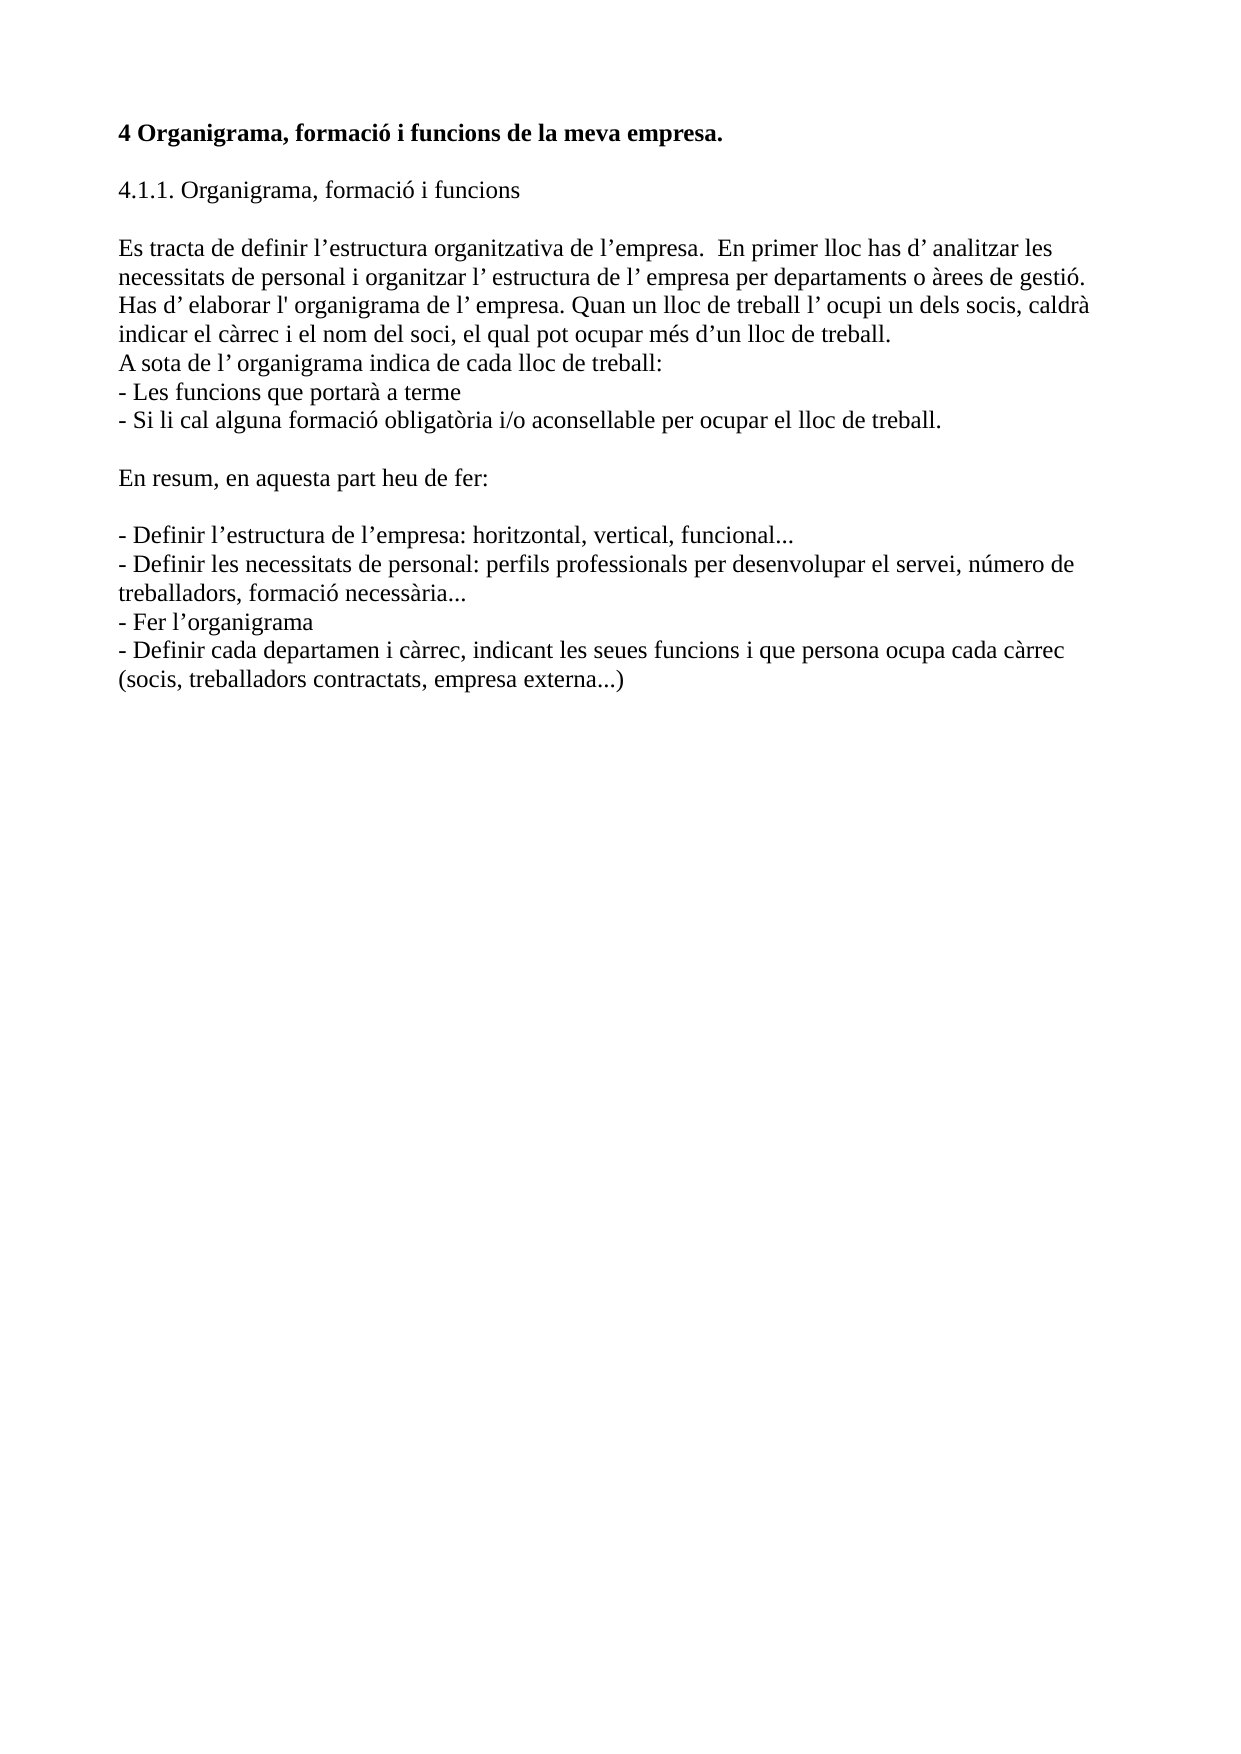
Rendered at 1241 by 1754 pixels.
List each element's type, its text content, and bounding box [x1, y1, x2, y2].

text - Fer l’organigrama [118, 607, 1122, 636]
text - Si li cal alguna formació obligatòria i/o aconsellable per ocupar el lloc de treball. [118, 406, 1122, 434]
text - Definir les necessitats de personal: perfils professionals per desenvolupar el servei, número de treballadors, formació necessària... [118, 549, 1122, 607]
text 4 Organigrama, formació i funcions de la meva empresa. [118, 118, 1122, 147]
text Es tracta de definir l’estructura organitzativa de l’empresa. En primer lloc has d’ analitzar les necessitats de personal i organitzar l’ estructura de l’ empresa per departaments o àrees de gestió. Has d’ elaborar l' organigrama de l’ empresa. Quan un lloc de treball l’ ocupi un dels socis, caldrà indicar el càrrec i el nom del soci, el qual pot ocupar més d’un lloc de treball. [118, 233, 1122, 348]
text - Definir l’estructura de l’empresa: horitzontal, vertical, funcional... [118, 521, 1122, 549]
text En resum, en aquesta part heu de fer: [118, 463, 1122, 492]
text - Les funcions que portarà a terme [118, 377, 1122, 406]
text A sota de l’ organigrama indica de cada lloc de treball: [118, 348, 1122, 377]
text - Definir cada departamen i càrrec, indicant les seues funcions i que persona ocupa cada càrrec (socis, treballadors contractats, empresa externa...) [118, 636, 1122, 693]
text 4.1.1. Organigrama, formació i funcions [118, 176, 1122, 204]
